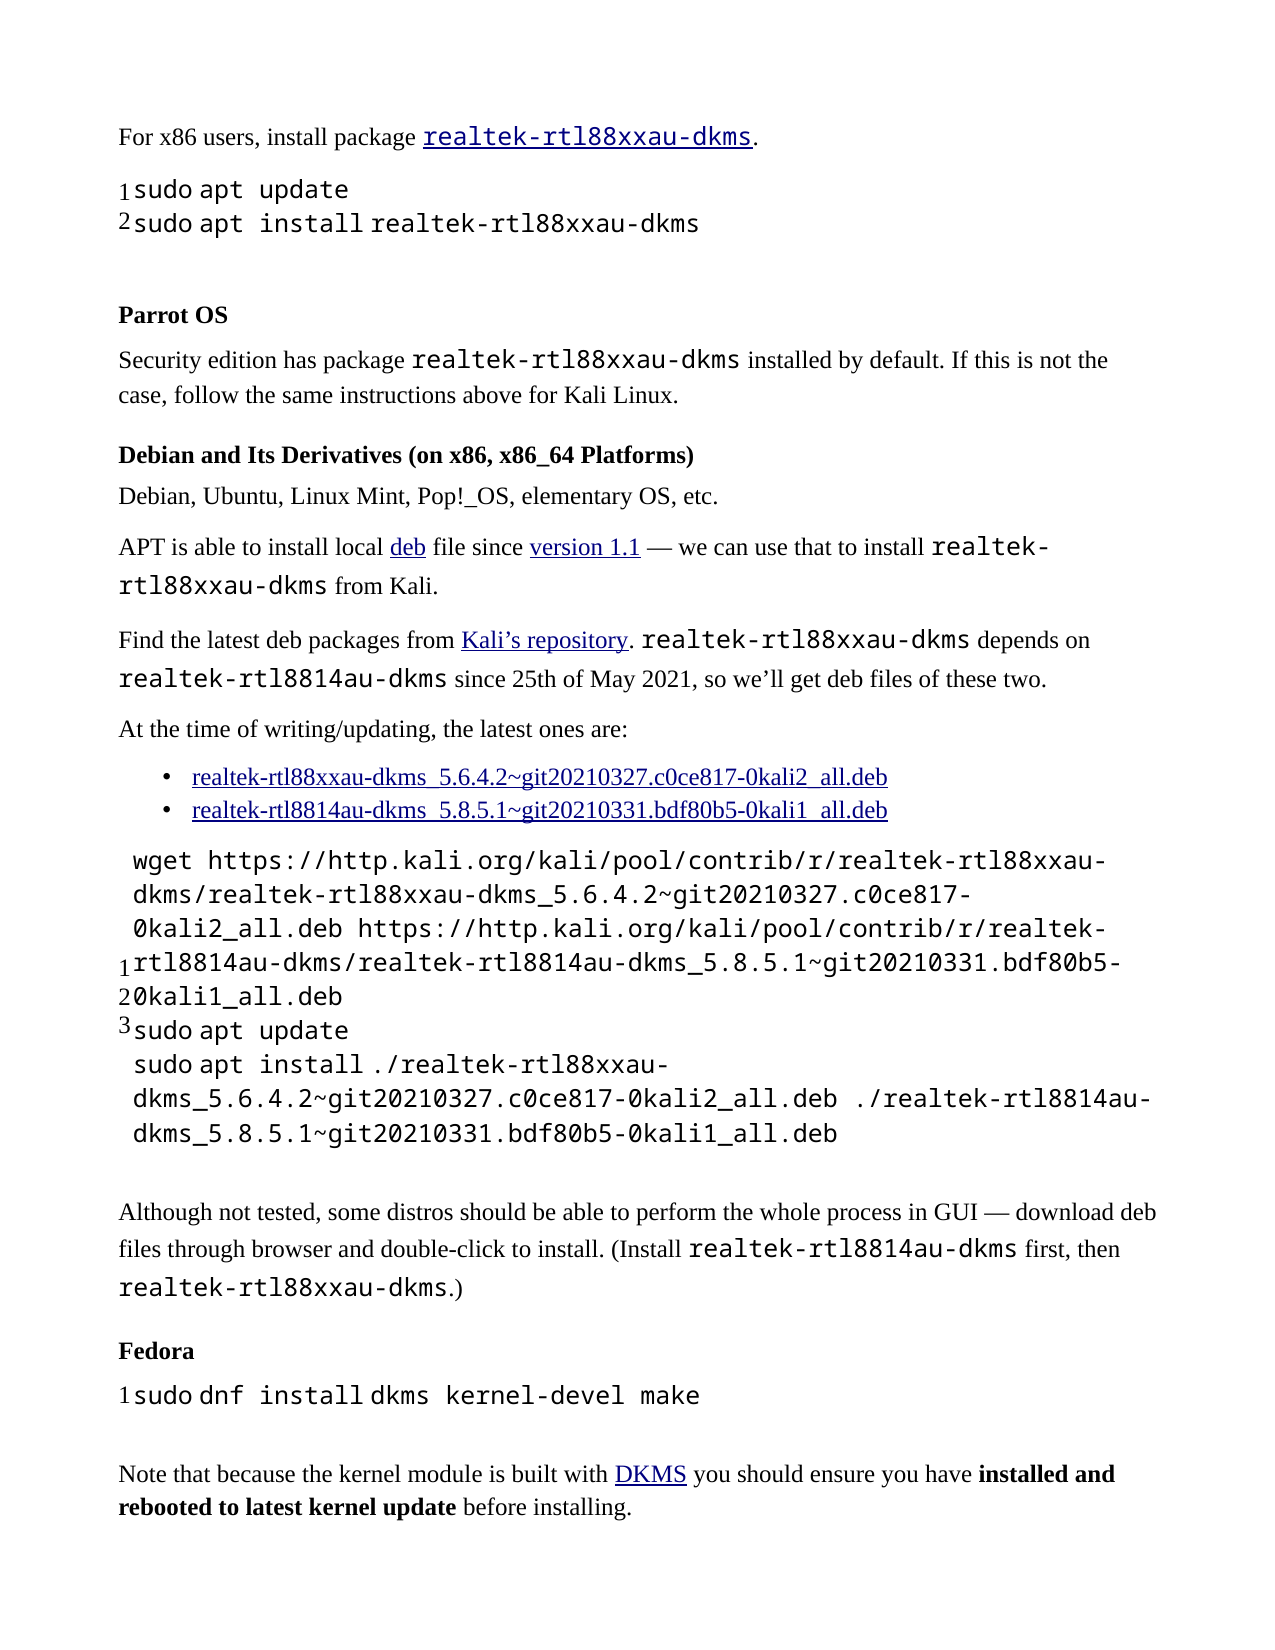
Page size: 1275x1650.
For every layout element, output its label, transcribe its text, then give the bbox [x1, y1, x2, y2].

text Security edition has package realtek-rtl88xxau-dkms installed by default. If this is not the case, follow the same instructions above for Kali Linux. [118, 341, 1157, 408]
table_header 1 2 3 [118, 843, 133, 1149]
text Debian, Ubuntu, Linux Mint, Pop!_OS, elementary OS, etc. [118, 481, 1157, 510]
subtitle Debian and Its Derivatives (on x86, x86_64 Platforms) [118, 440, 1157, 468]
text Note that because the kernel module is built with DKMS you should ensure you have installed and rebooted to latest kernel update before installing. [118, 1459, 1157, 1521]
list realtek-rtl8814au-dkms_5.8.5.1~git20210331.bdf80b5-0kali1_all.deb [162, 795, 1157, 824]
table_header sudo apt update sudo apt install realtek-rtl88xxau-dkms [133, 172, 705, 240]
text At the time of writing/updating, the latest ones are: [118, 714, 1157, 743]
table_header sudo dnf install dkms kernel-devel make [133, 1378, 708, 1411]
text Although not tested, some distros should be able to perform the whole process in GUI — download deb files through browser and double-click to install. (Install realtek-rtl8814au-dkms first, then realtek-rtl88xxau-dkms.) [118, 1197, 1157, 1304]
table_header 1 [118, 1378, 133, 1411]
subtitle Parrot OS [118, 300, 1157, 329]
text Find the latest deb packages from Kali’s repository. realtek-rtl88xxau-dkms depends on realtek-rtl8814au-dkms since 25th of May 2021, so we’ll get deb files of these two. [118, 622, 1157, 695]
table_header 1 2 [118, 172, 133, 240]
table_header wget https://http.kali.org/kali/pool/contrib/r/realtek-rtl88xxau-dkms/realtek-rtl88xxau-dkms_5.6.4.2~git20210327.c0ce817-0kali2_all.deb https://http.kali.org/kali/pool/contrib/r/realtek-rtl8814au-dkms/realtek-rtl8814au-dkms_5.8.5.1~git20210331.bdf80b5-0kali1_all.deb sudo apt update sudo apt install ./realtek-rtl88xxau-dkms_5.6.4.2~git20210327.c0ce817-0kali2_all.deb ./realtek-rtl8814au-dkms_5.8.5.1~git20210331.bdf80b5-0kali1_all.deb [133, 843, 1157, 1149]
text For x86 users, install package realtek-rtl88xxau-dkms. [118, 118, 1157, 152]
subtitle Fedora [118, 1336, 1157, 1365]
text APT is able to install local deb file since version 1.1 — we can use that to install realtek-rtl88xxau-dkms from Kali. [118, 529, 1157, 602]
list realtek-rtl88xxau-dkms_5.6.4.2~git20210327.c0ce817-0kali2_all.deb [162, 762, 1157, 791]
